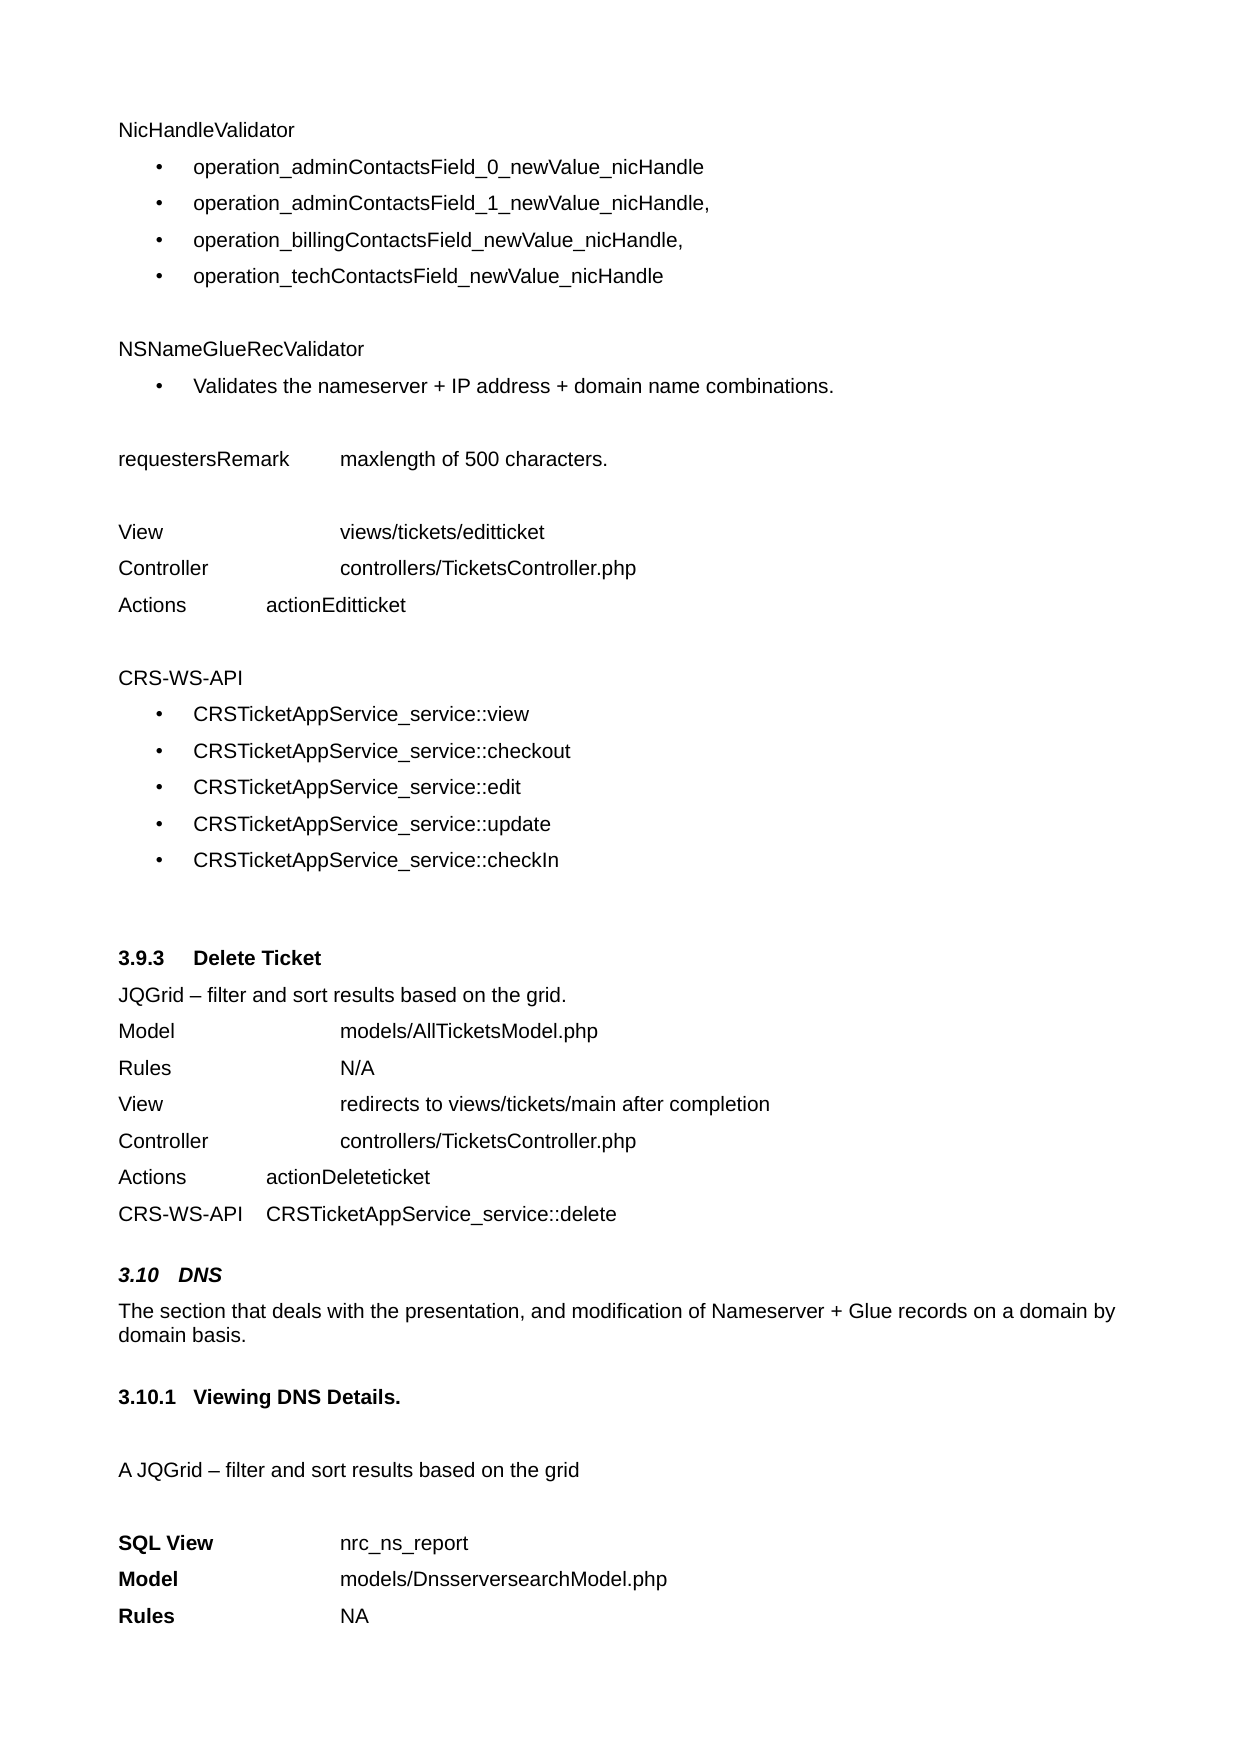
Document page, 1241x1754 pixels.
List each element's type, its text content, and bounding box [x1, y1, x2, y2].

text CRS-WS-API [118, 666, 1122, 689]
list operation_billingContactsField_newValue_nicHandle, [156, 228, 1122, 252]
text The section that deals with the presentation, and modification of Nameserver + Glue records on a domain by domain basis. [118, 1299, 1122, 1347]
list CRSTicketAppService_service::edit [156, 775, 1122, 799]
list operation_adminContactsField_0_newValue_nicHandle [156, 154, 1122, 179]
text View views/tickets/editticket [118, 520, 1122, 544]
subtitle DNS [118, 1263, 1122, 1287]
list operation_techContactsField_newValue_nicHandle [156, 264, 1122, 288]
text View redirects to views/tickets/main after completion [118, 1092, 1122, 1116]
list CRSTicketAppService_service::checkIn [156, 848, 1122, 872]
text JQGrid – filter and sort results based on the grid. [118, 983, 1122, 1007]
text NSNameGlueRecValidator [118, 337, 1122, 361]
text NicHandleValidator [118, 118, 1122, 142]
text Controller controllers/TicketsController.php [118, 556, 1122, 580]
list CRSTicketAppService_service::view [156, 702, 1122, 726]
list Validates the nameserver + IP address + domain name combinations. [156, 374, 1122, 398]
list CRSTicketAppService_service::checkout [156, 738, 1122, 763]
subtitle Delete Ticket [118, 946, 1122, 970]
text Rules NA [118, 1603, 1122, 1627]
list operation_adminContactsField_1_newValue_nicHandle, [156, 191, 1122, 215]
text Rules N/A [118, 1056, 1122, 1079]
text Actions actionEditticket [118, 593, 1122, 617]
list CRSTicketAppService_service::update [156, 812, 1122, 836]
text Actions actionDeleteticket [118, 1165, 1122, 1189]
text requestersRemark maxlength of 500 characters. [118, 447, 1122, 471]
text Model models/AllTicketsModel.php [118, 1019, 1122, 1043]
subtitle Viewing DNS Details. [118, 1385, 1122, 1409]
text A JQGrid – filter and sort results based on the grid [118, 1458, 1122, 1482]
text CRS-WS-API CRSTicketAppService_service::delete [118, 1201, 1122, 1225]
text Controller controllers/TicketsController.php [118, 1128, 1122, 1152]
text SQL View nrc_ns_report [118, 1531, 1122, 1554]
text Model models/DnsserversearchModel.php [118, 1567, 1122, 1591]
